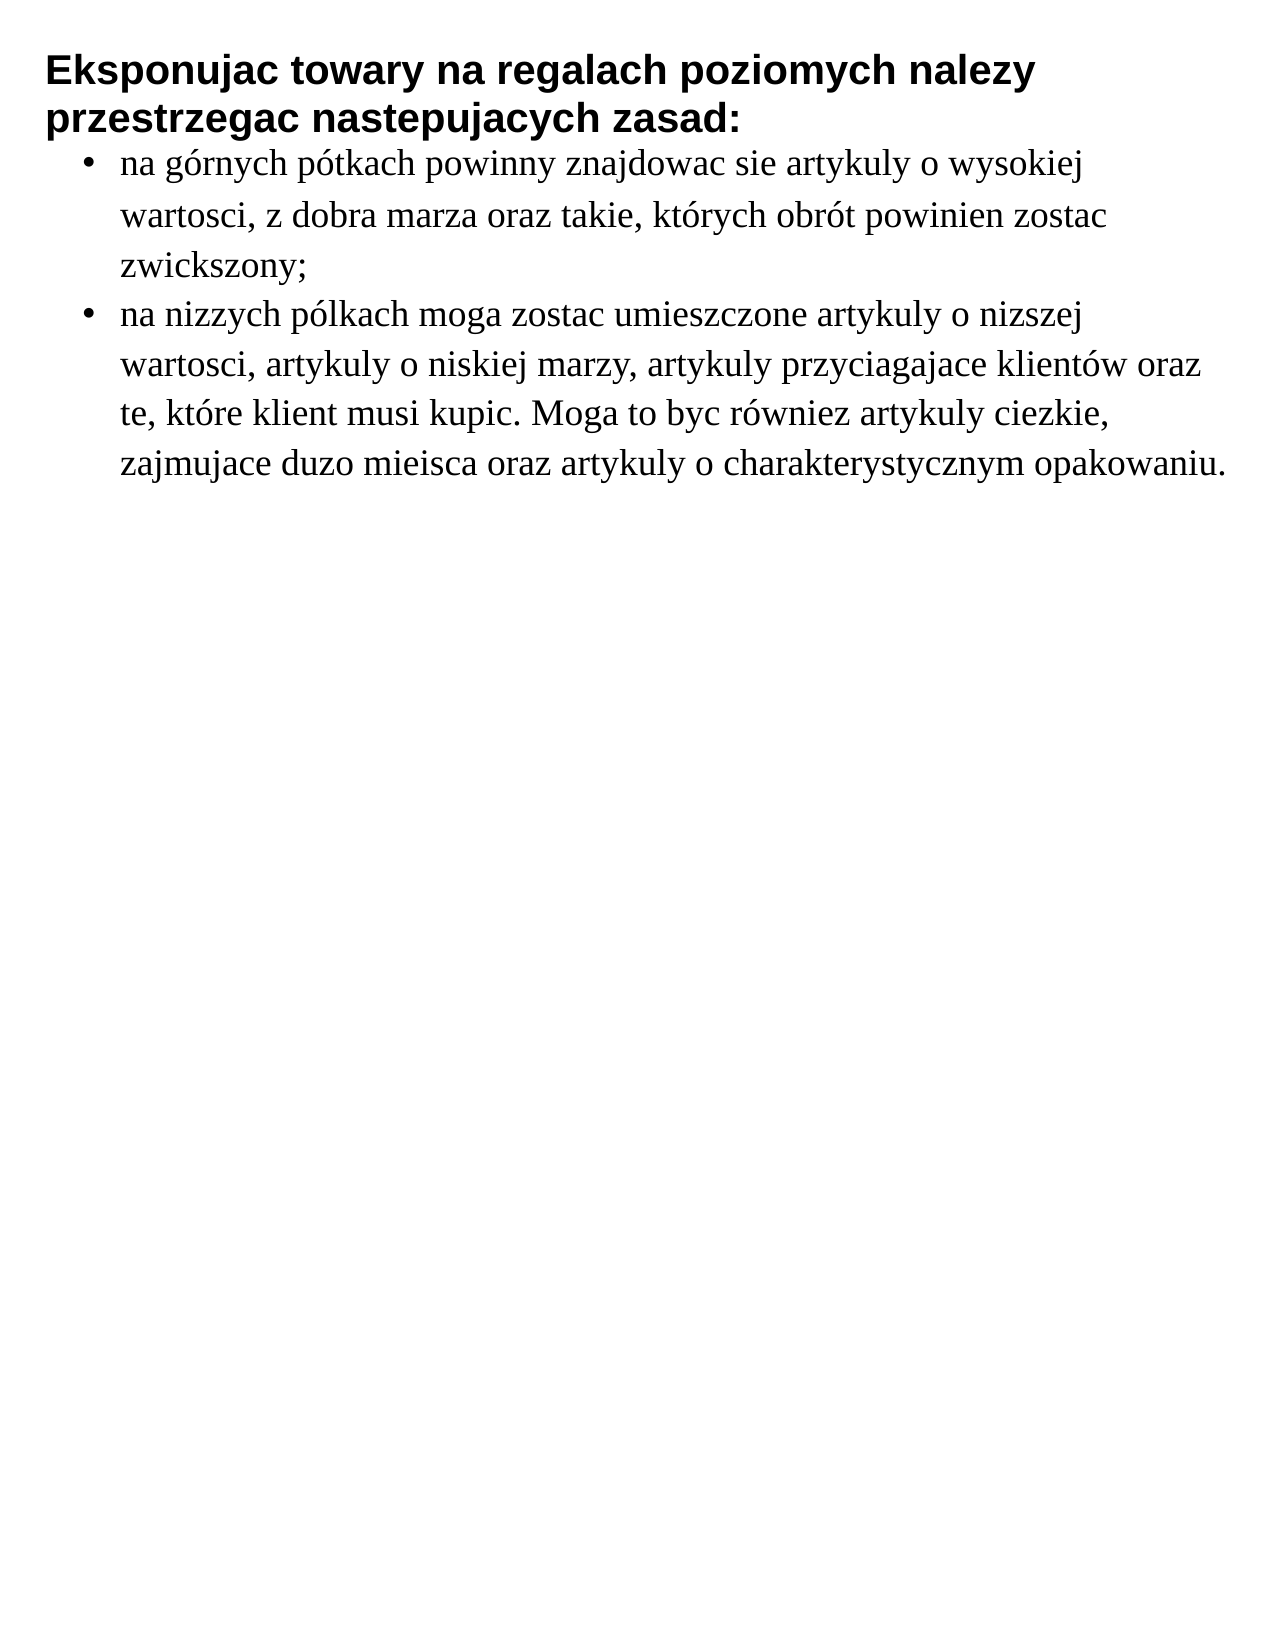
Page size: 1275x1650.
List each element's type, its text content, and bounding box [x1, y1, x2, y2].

list ﻿﻿na górnych pótkach powinny znajdowac sie artykuly o wysokiej wartosci, z dobra marza oraz takie, których obrót powinien zostac zwickszony; [82, 141, 1230, 285]
subtitle przestrzegac nastepujacych zasad: [45, 93, 1230, 141]
subtitle Eksponujac towary na regalach poziomych nalezy [45, 45, 1230, 93]
list na nizzych pólkach moga zostac umieszczone artykuly o nizszej wartosci, artykuly o niskiej marzy, artykuly przyciagajace klientów oraz te, które klient musi kupic. Moga to byc równiez artykuly ciezkie, zajmujace duzo mieisca oraz artykuly o charakterystycznym opakowaniu. [82, 292, 1230, 483]
